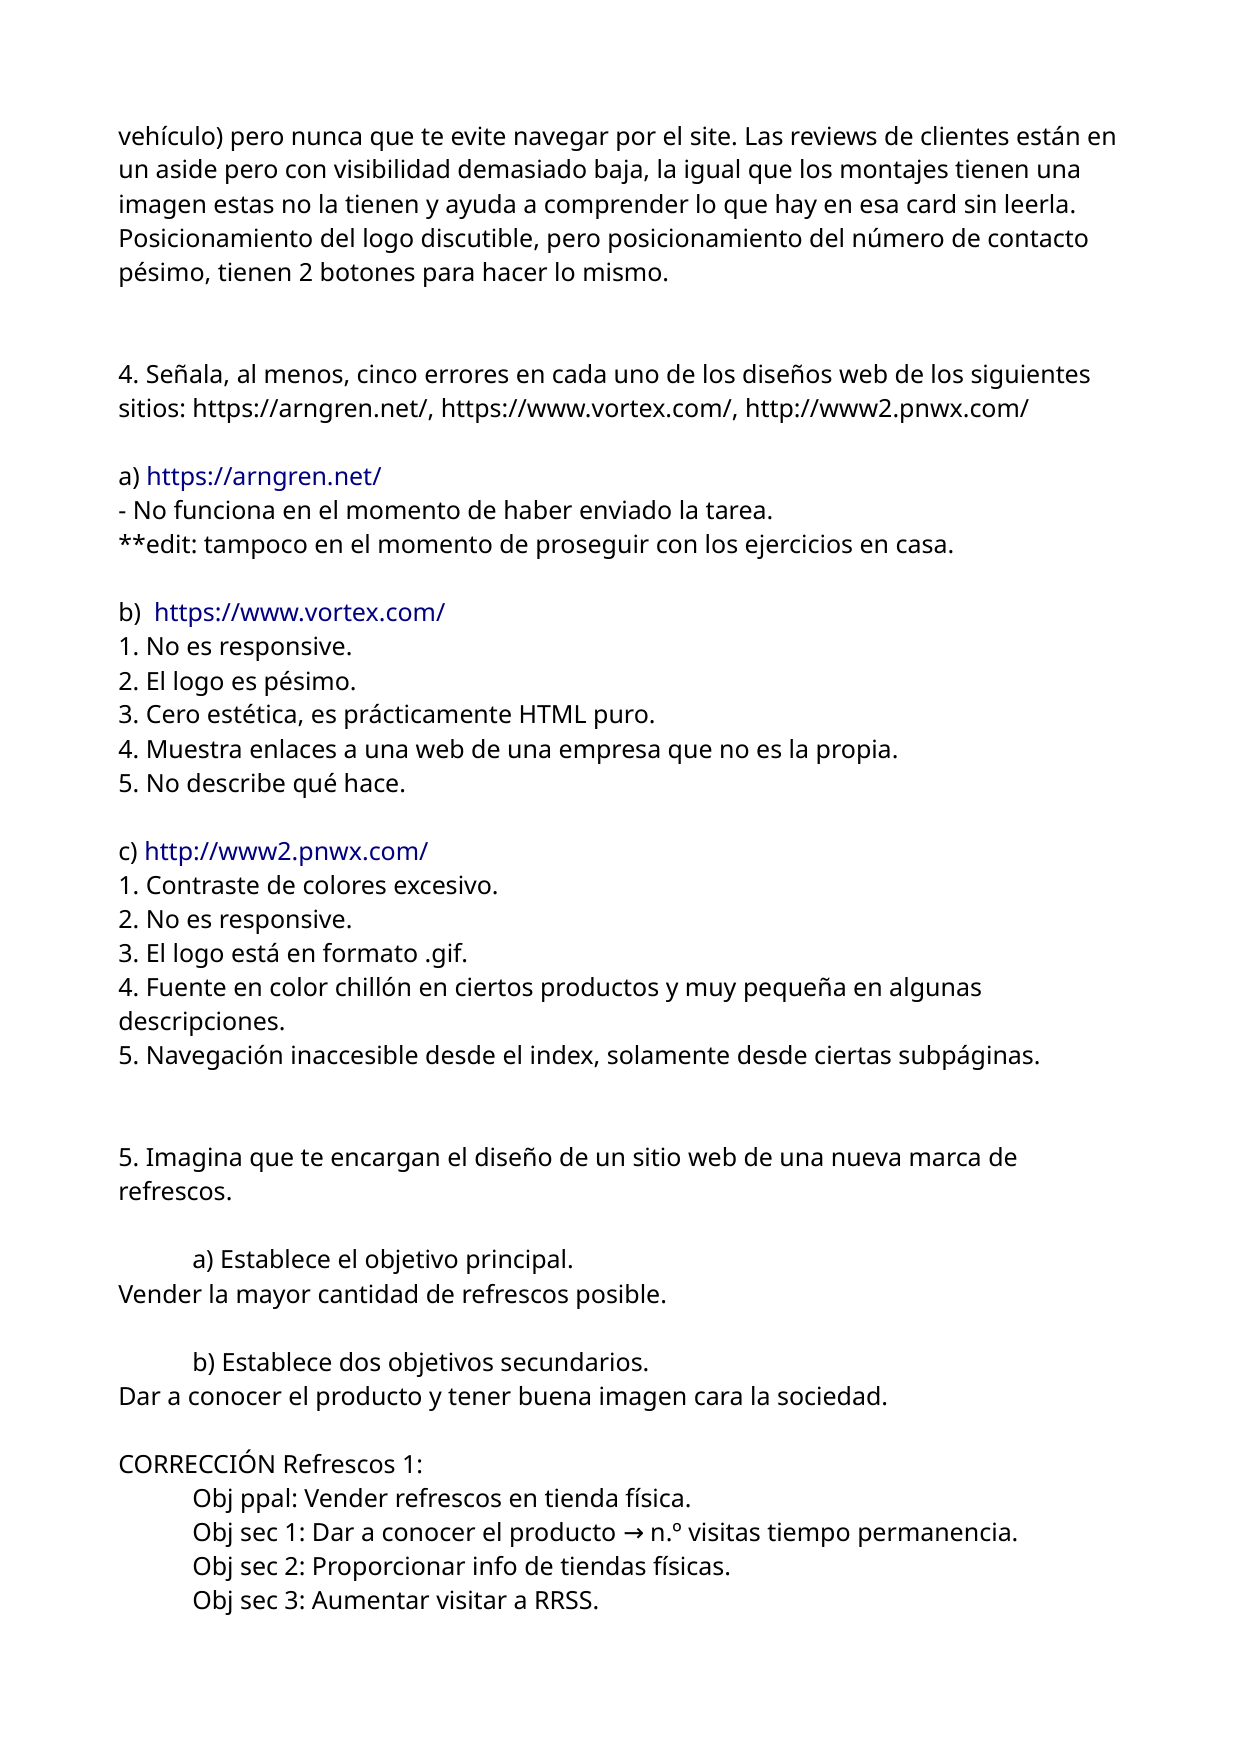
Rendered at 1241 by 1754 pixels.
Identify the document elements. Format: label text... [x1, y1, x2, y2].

text Dar a conocer el producto y tener buena imagen cara la sociedad. [118, 1378, 1122, 1412]
text Obj sec 1: Dar a conocer el producto → n.º visitas tiempo permanencia. [118, 1515, 1122, 1549]
text Obj ppal: Vender refrescos en tienda física. [118, 1481, 1122, 1515]
text 5. Navegación inaccesible desde el index, solamente desde ciertas subpáginas. [118, 1038, 1122, 1072]
text 5. No describe qué hace. [118, 765, 1122, 799]
text c) http://www2.pnwx.com/ [118, 833, 1122, 867]
text Obj sec 3: Aumentar visitar a RRSS. [118, 1583, 1122, 1617]
text 2. No es responsive. [118, 902, 1122, 936]
text **edit: tampoco en el momento de proseguir con los ejercicios en casa. [118, 527, 1122, 561]
text CORRECCIÓN Refrescos 1: [118, 1447, 1122, 1481]
text 2. El logo es pésimo. [118, 663, 1122, 697]
text 3. El logo está en formato .gif. [118, 936, 1122, 970]
text vehículo) pero nunca que te evite navegar por el site. Las reviews de clientes están en un aside pero con visibilidad demasiado baja, la igual que los montajes tienen una imagen estas no la tienen y ayuda a comprender lo que hay en esa card sin leerla. Posicionamiento del logo discutible, pero posicionamiento del número de contacto pésimo, tienen 2 botones para hacer lo mismo. [118, 118, 1122, 288]
text 4. Fuente en color chillón en ciertos productos y muy pequeña en algunas descripciones. [118, 970, 1122, 1038]
text 1. No es responsive. [118, 629, 1122, 663]
text 1. Contraste de colores excesivo. [118, 867, 1122, 902]
text a) https://arngren.net/ [118, 459, 1122, 493]
text 3. Cero estética, es prácticamente HTML puro. [118, 697, 1122, 731]
text a) Establece el objetivo principal. [118, 1242, 1122, 1276]
text Obj sec 2: Proporcionar info de tiendas físicas. [118, 1549, 1122, 1583]
text - No funciona en el momento de haber enviado la tarea. [118, 493, 1122, 527]
text 4. Muestra enlaces a una web de una empresa que no es la propia. [118, 731, 1122, 765]
text sitios: https://arngren.net/, https://www.vortex.com/, http://www2.pnwx.com/ [118, 391, 1122, 425]
text b) https://www.vortex.com/ [118, 595, 1122, 629]
text 5. Imagina que te encargan el diseño de un sitio web de una nueva marca de refrescos. [118, 1140, 1122, 1208]
text 4. Señala, al menos, cinco errores en cada uno de los diseños web de los siguientes [118, 357, 1122, 391]
text Vender la mayor cantidad de refrescos posible. [118, 1276, 1122, 1310]
text b) Establece dos objetivos secundarios. [118, 1344, 1122, 1378]
